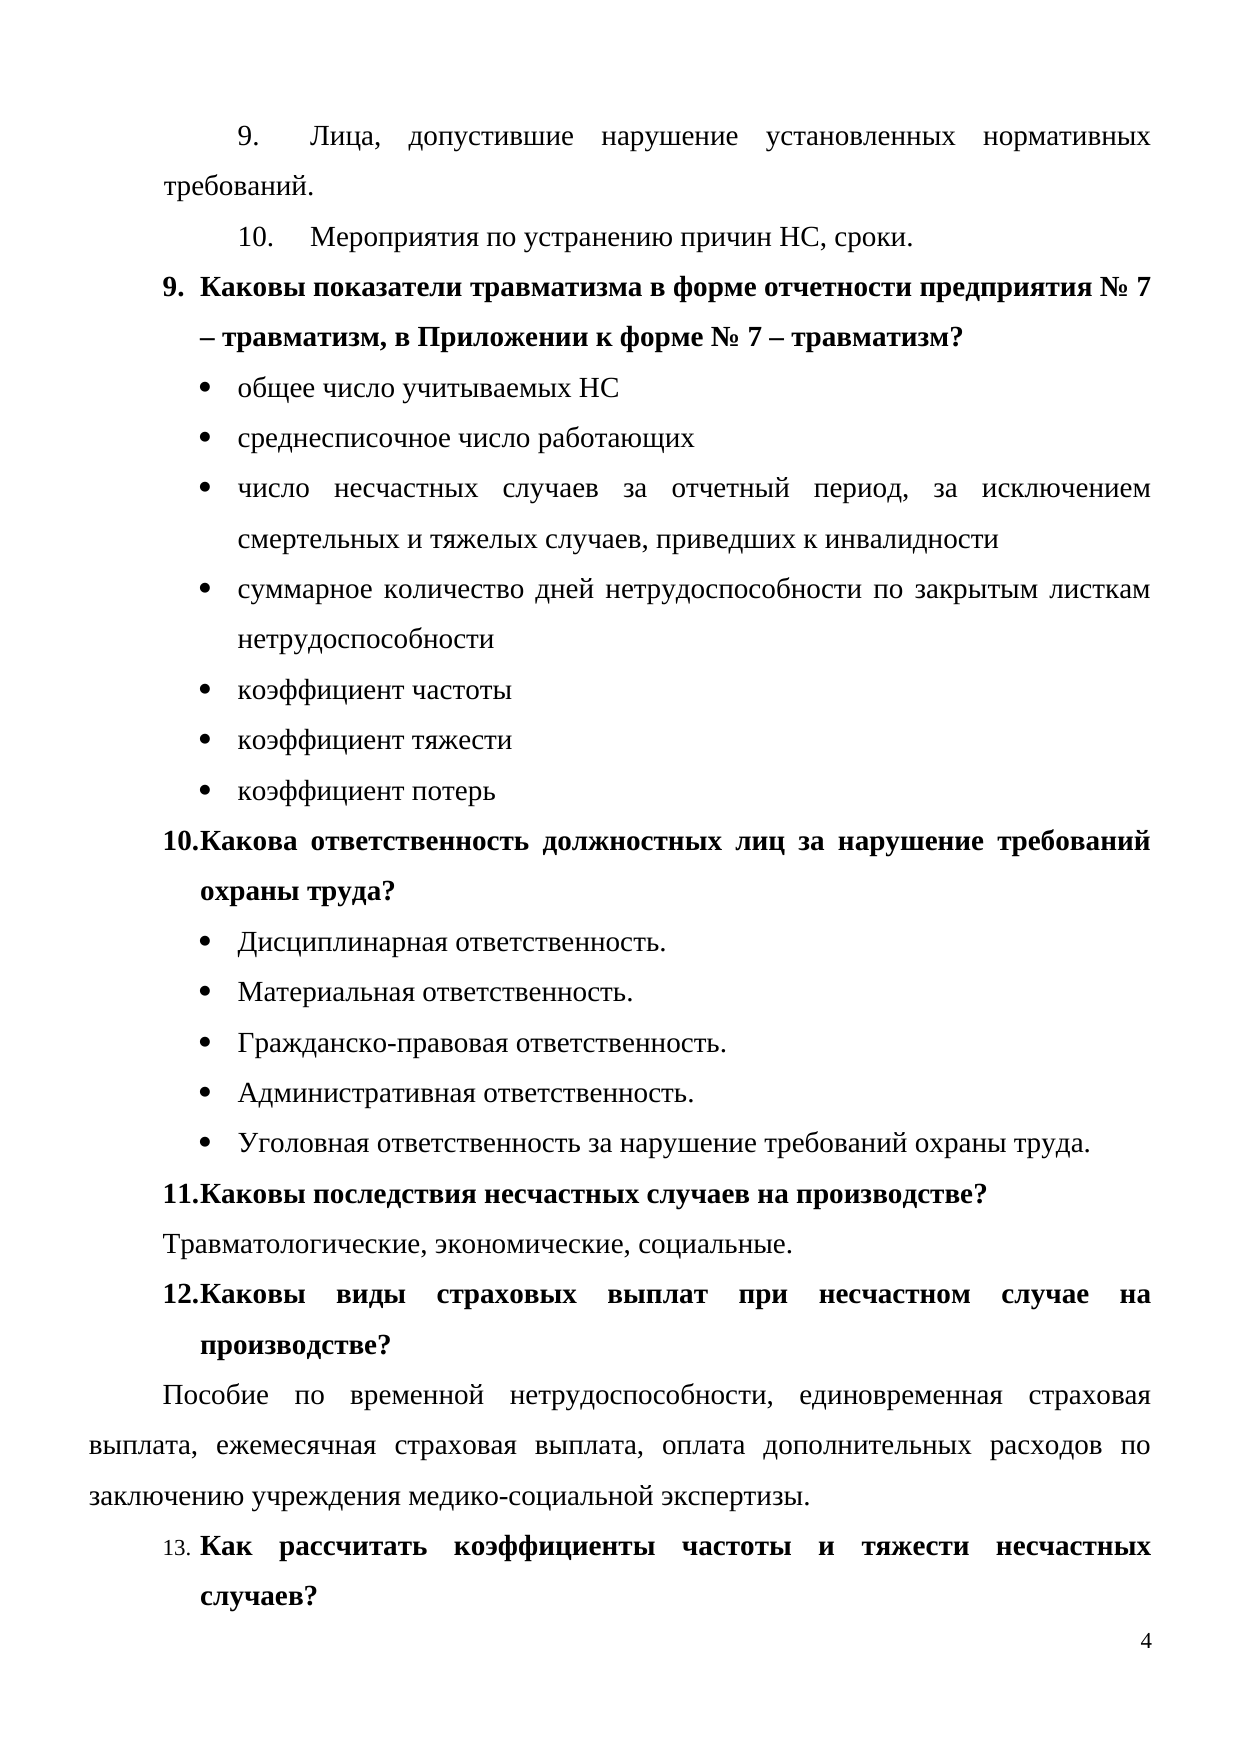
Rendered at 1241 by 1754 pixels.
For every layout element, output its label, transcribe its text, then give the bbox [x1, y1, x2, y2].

list коэффициент тяжести [200, 722, 1152, 756]
list Дисциплинарная ответственность. [200, 924, 1152, 957]
text Травматологические, экономические, социальные. [89, 1226, 1152, 1260]
list число несчастных случаев за отчетный период, за исключением смертельных и тяжелых случаев, приведших к инвалидности [200, 471, 1152, 554]
list Административная ответственность. [200, 1075, 1152, 1109]
text Пособие по временной нетрудоспособности, единовременная страховая выплата, ежемесячная страховая выплата, оплата дополнительных расходов по заключению учреждения медико-социальной экспертизы. [89, 1377, 1152, 1511]
list Каковы показатели травматизма в форме отчетности предприятия № 7 – травматизм, в Приложении к форме № 7 – травматизм? [162, 269, 1152, 353]
list Каковы виды страховых выплат при несчастном случае на производстве? [162, 1277, 1152, 1360]
list Мероприятия по устранению причин НС, сроки. [164, 219, 1152, 252]
list среднесписочное число работающих [200, 420, 1152, 454]
list коэффициент потерь [200, 773, 1152, 806]
list коэффициент частоты [200, 672, 1152, 706]
list Какова ответственность должностных лиц за нарушение требований охраны труда? [162, 823, 1152, 907]
list Гражданско-правовая ответственность. [200, 1025, 1152, 1058]
list Как рассчитать коэффициенты частоты и тяжести несчастных случаев? [162, 1528, 1152, 1612]
list Каковы последствия несчастных случаев на производстве? [162, 1176, 1152, 1209]
list суммарное количество дней нетрудоспособности по закрытым листкам нетрудоспособности [200, 571, 1152, 655]
list общее число учитываемых НС [200, 370, 1152, 403]
list Лица, допустившие нарушение установленных нормативных требований. [164, 118, 1152, 202]
list Уголовная ответственность за нарушение требований охраны труда. [200, 1126, 1152, 1159]
list Материальная ответственность. [200, 974, 1152, 1008]
